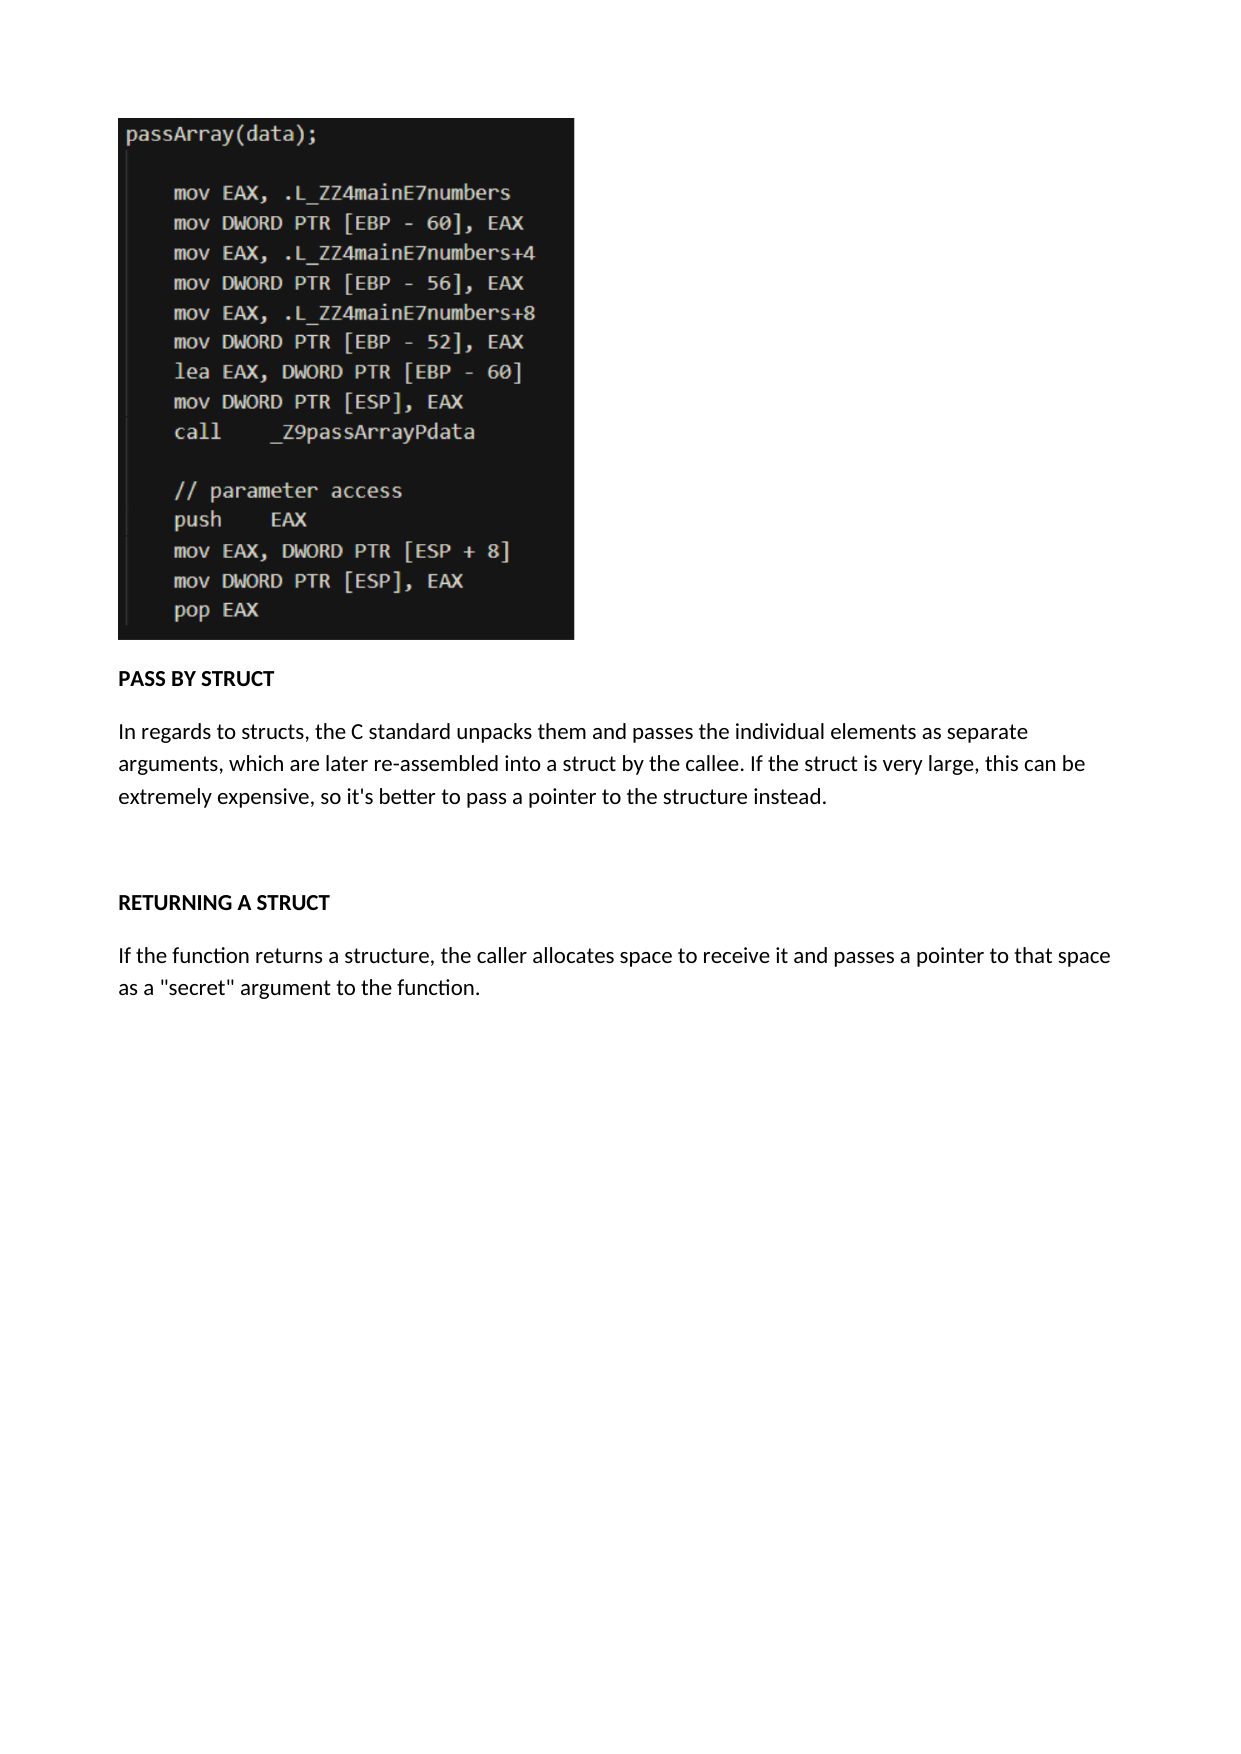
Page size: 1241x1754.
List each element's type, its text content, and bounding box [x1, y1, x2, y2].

text If the function returns a structure, the caller allocates space to receive it and passes a pointer to that space as a "secret" argument to the function. [118, 941, 1122, 1001]
text PASS BY STRUCT [118, 664, 1122, 692]
text RETURNING A STRUCT [118, 888, 1122, 916]
text In regards to structs, the C standard unpacks them and passes the individual elements as separate arguments, which are later re-assembled into a struct by the callee. If the struct is very large, this can be extremely expensive, so it's better to pass a pointer to the structure instead. [118, 717, 1122, 810]
